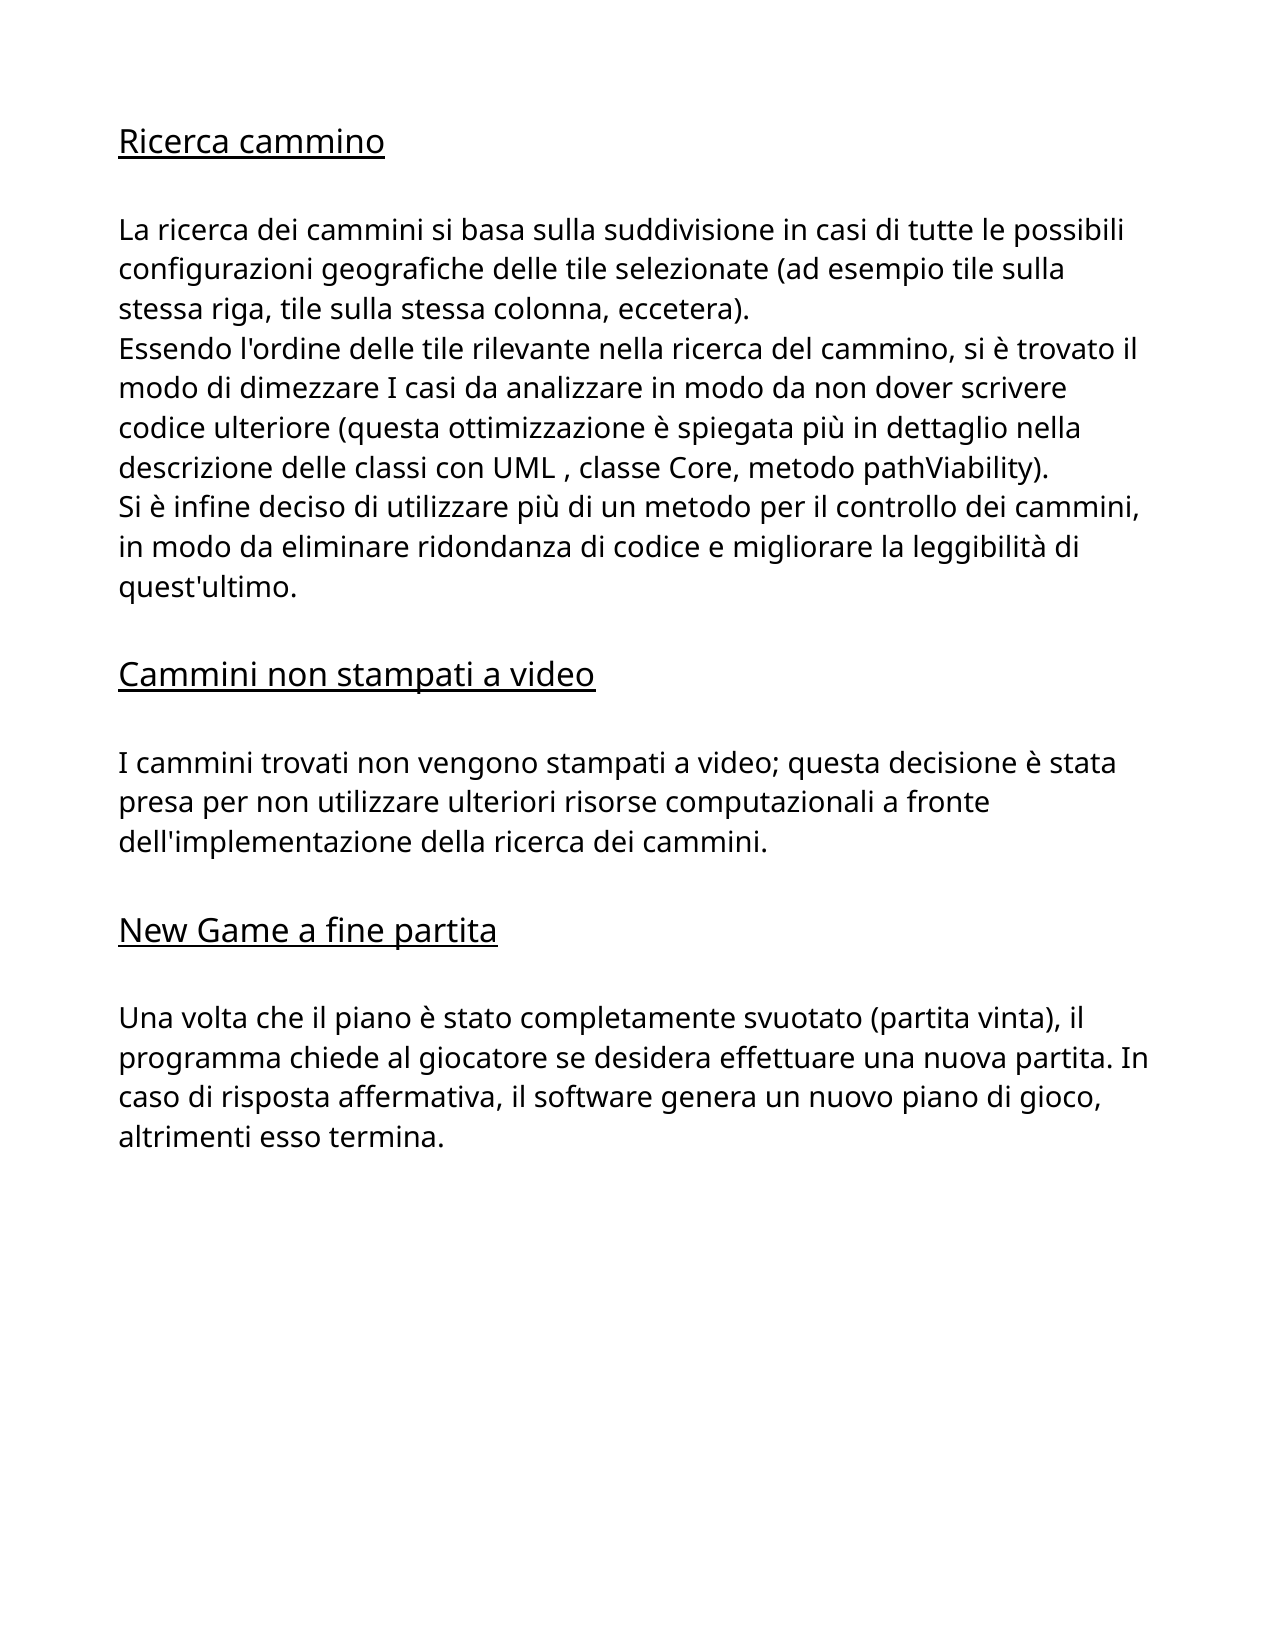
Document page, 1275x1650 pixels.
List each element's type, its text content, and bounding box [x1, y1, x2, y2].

text Cammini non stampati a video [118, 651, 1157, 697]
text La ricerca dei cammini si basa sulla suddivisione in casi di tutte le possibili configurazioni geografiche delle tile selezionate (ad esempio tile sulla stessa riga, tile sulla stessa colonna, eccetera). [118, 209, 1157, 328]
text I cammini trovati non vengono stampati a video; questa decisione è stata presa per non utilizzare ulteriori risorse computazionali a fronte dell'implementazione della ricerca dei cammini. [118, 742, 1157, 861]
text Ricerca cammino [118, 118, 1157, 163]
text New Game a fine partita [118, 907, 1157, 952]
text Essendo l'ordine delle tile rilevante nella ricerca del cammino, si è trovato il modo di dimezzare I casi da analizzare in modo da non dover scrivere codice ulteriore (questa ottimizzazione è spiegata più in dettaglio nella descrizione delle classi con UML , classe Core, metodo pathViability). [118, 328, 1157, 487]
text Si è infine deciso di utilizzare più di un metodo per il controllo dei cammini, in modo da eliminare ridondanza di codice e migliorare la leggibilità di quest'ultimo. [118, 487, 1157, 606]
text Una volta che il piano è stato completamente svuotato (partita vinta), il programma chiede al giocatore se desidera effettuare una nuova partita. In caso di risposta affermativa, il software genera un nuovo piano di gioco, altrimenti esso termina. [118, 997, 1157, 1156]
